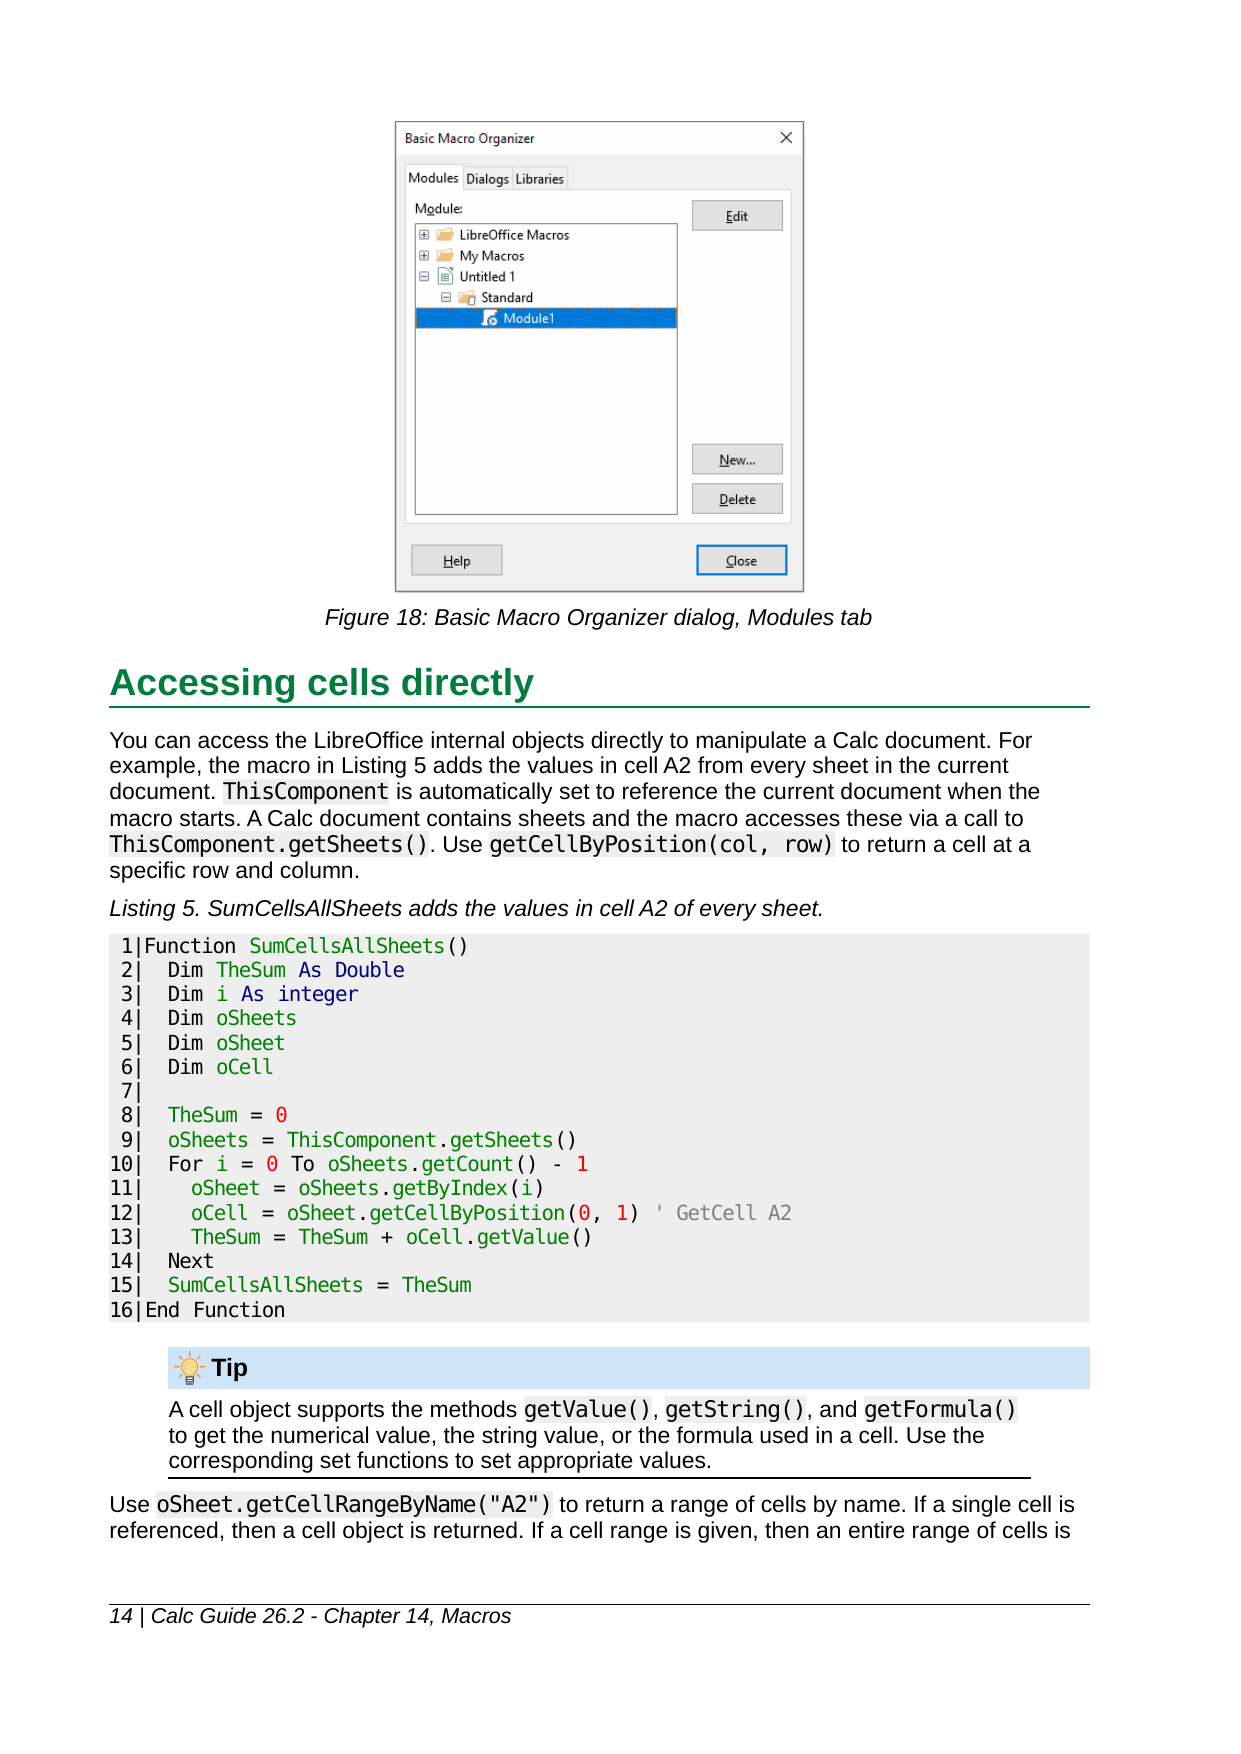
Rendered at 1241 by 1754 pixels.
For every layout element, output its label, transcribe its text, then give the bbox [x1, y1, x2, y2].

text 16|End Function [109, 1298, 1090, 1322]
text 9| oSheets = ThisComponent.getSheets() [109, 1128, 1090, 1152]
text Listing 5. SumCellsAllSheets adds the values in cell A2 of every sheet. [109, 896, 1090, 921]
text 5| Dim oSheet [109, 1031, 1090, 1055]
text 8| TheSum = 0 [109, 1103, 1090, 1128]
subtitle Accessing cells directly [109, 662, 1090, 706]
text 13| TheSum = TheSum + oCell.getValue() [109, 1225, 1090, 1249]
text 14| Next [109, 1249, 1090, 1273]
text A cell object supports the methods getValue(), getString(), and getFormula() to get the numerical value, the string value, or the formula used in a cell. Use the corresponding set functions to set appropriate values. [168, 1396, 1031, 1477]
text 10| For i = 0 To oSheets.getCount() - 1 [109, 1152, 1090, 1176]
picture [394, 121, 805, 593]
text 12| oCell = oSheet.getCellByPosition(0, 1) ' GetCell A2 [109, 1201, 1090, 1225]
text 7| [109, 1079, 1090, 1103]
text Figure 18: Basic Macro Organizer dialog, Modules tab [324, 605, 874, 630]
text 1|Function SumCellsAllSheets() [109, 934, 1090, 958]
subtitle Tip [210, 1347, 1090, 1389]
text 4| Dim oSheets [109, 1006, 1090, 1031]
text 6| Dim oCell [109, 1055, 1090, 1079]
text 11| oSheet = oSheets.getByIndex(i) [109, 1176, 1090, 1201]
text 15| SumCellsAllSheets = TheSum [109, 1273, 1090, 1298]
text 2| Dim TheSum As Double [109, 958, 1090, 982]
text 3| Dim i As integer [109, 982, 1090, 1006]
text Use oSheet.getCellRangeByName("A2") to return a range of cells by name. If a single cell is referenced, then a cell object is returned. If a cell range is given, then an entire range of cells is [109, 1491, 1090, 1544]
text You can access the LibreOffice internal objects directly to manipulate a Calc document. For example, the macro in Listing 5 adds the values in cell A2 from every sheet in the current document. ThisComponent is automatically set to reference the current document when the macro starts. A Calc document contains sheets and the macro accesses these via a call to ThisComponent.getSheets(). Use getCellByPosition(col, row) to return a cell at a specific row and column. [109, 727, 1090, 883]
